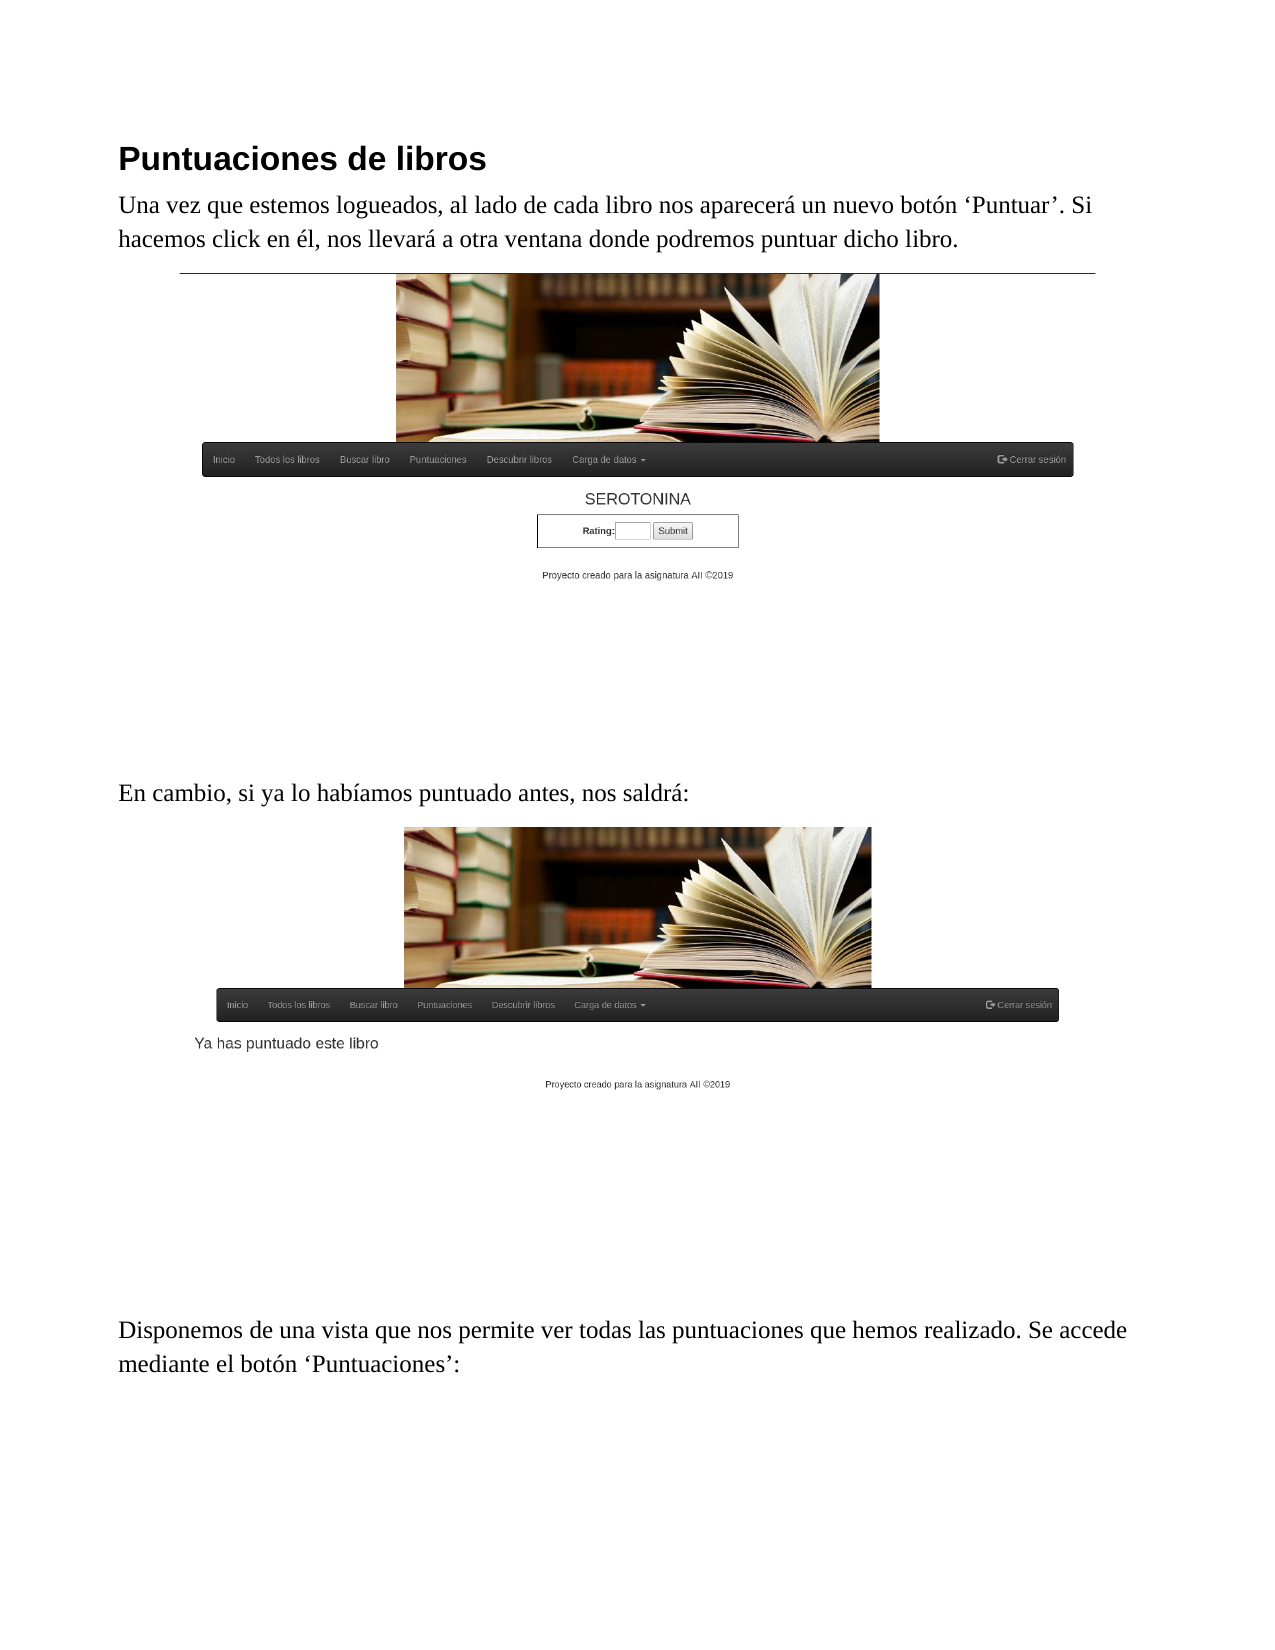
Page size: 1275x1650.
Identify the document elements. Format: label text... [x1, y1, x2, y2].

picture [194, 827, 1081, 1261]
text Una vez que estemos logueados, al lado de cada libro nos aparecerá un nuevo botón ‘Puntuar’. Si hacemos click en él, nos llevará a otra ventana donde podremos puntuar dicho libro. [118, 190, 1157, 253]
picture [179, 273, 1096, 724]
subtitle Puntuaciones de libros [118, 139, 1157, 178]
text En cambio, si ya lo habíamos puntuado antes, nos saldrá: [118, 778, 1157, 807]
text Disponemos de una vista que nos permite ver todas las puntuaciones que hemos realizado. Se accede mediante el botón ‘Puntuaciones’: [118, 1315, 1157, 1378]
